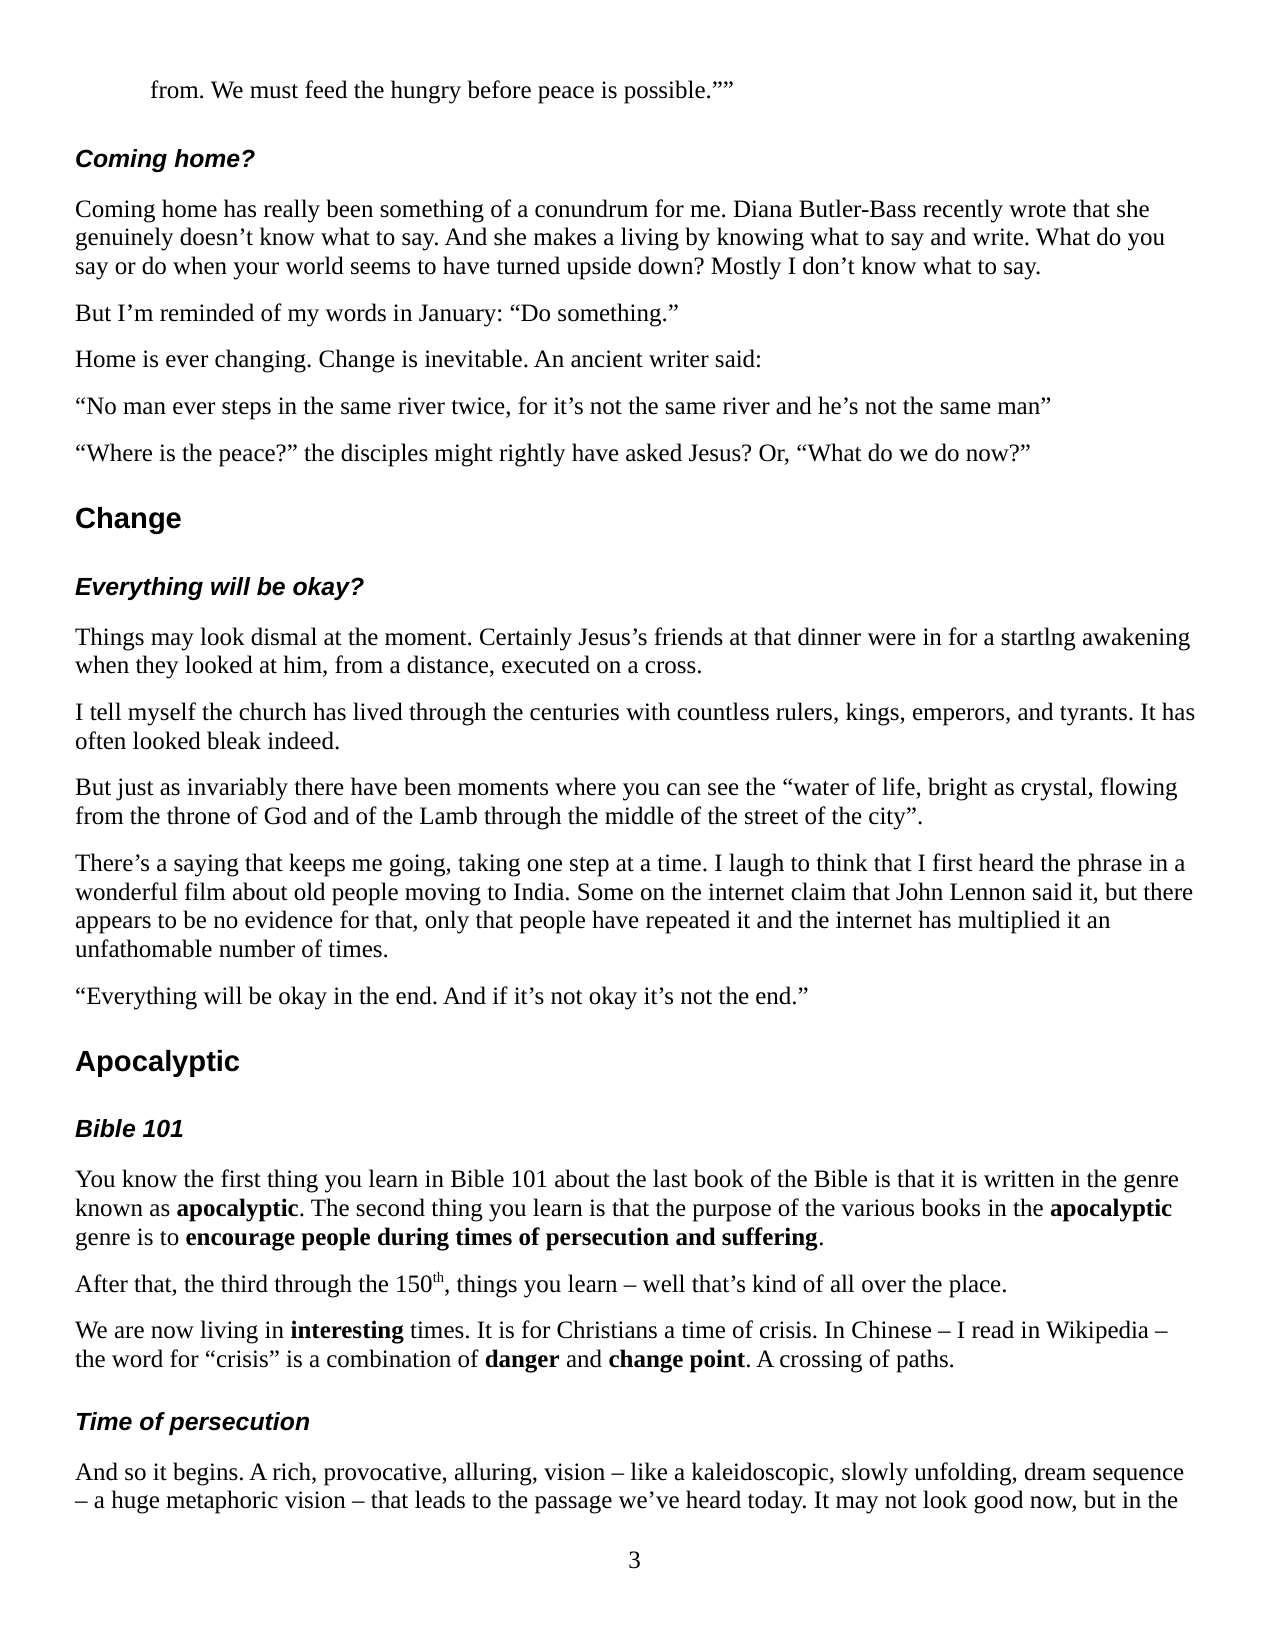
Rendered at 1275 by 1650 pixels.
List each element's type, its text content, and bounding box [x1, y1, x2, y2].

text Things may look dismal at the moment. Certainly Jesus’s friends at that dinner were in for a startlng awakening when they looked at him, from a distance, executed on a cross. [75, 622, 1200, 679]
text Home is ever changing. Change is inevitable. An ancient writer said: [75, 344, 1200, 373]
text But just as invariably there have been moments where you can see the “water of life, bright as crystal, flowing from the throne of God and of the Lamb through the middle of the street of the city”. [75, 772, 1200, 830]
text But I’m reminded of my words in January: “Do something.” [75, 298, 1200, 327]
subtitle Coming home? [75, 144, 1200, 172]
subtitle Everything will be okay? [75, 572, 1200, 600]
text There’s a saying that keeps me going, taking one step at a time. I laugh to think that I first heard the phrase in a wonderful film about old people moving to India. Some on the internet claim that John Lennon said it, but there appears to be no evidence for that, only that people have repeated it and the internet has multiplied it an unfathomable number of times. [75, 848, 1200, 963]
subtitle Change [75, 501, 1200, 534]
text We are now living in interesting times. It is for Christians a time of crisis. In Chinese – I read in Wikipedia – the word for “crisis” is a combination of danger and change point. A crossing of paths. [75, 1315, 1200, 1373]
text from. We must feed the hungry before peace is possible.”” [150, 75, 1200, 104]
subtitle Apocalyptic [75, 1043, 1200, 1077]
text You know the first thing you learn in Bible 101 about the last book of the Bible is that it is written in the genre known as apocalyptic. The second thing you learn is that the purpose of the various books in the apocalyptic genre is to encourage people during times of persecution and suffering. [75, 1164, 1200, 1251]
subtitle Bible 101 [75, 1114, 1200, 1143]
text After that, the third through the 150th, things you learn – well that’s kind of all over the place. [75, 1269, 1200, 1297]
text And so it begins. A rich, provocative, alluring, vision – like a kaleidoscopic, slowly unfolding, dream sequence – a huge metaphoric vision – that leads to the passage we’ve heard today. It may not look good now, but in the [75, 1457, 1200, 1514]
text Coming home has really been something of a conundrum for me. Diana Butler-Bass recently wrote that she genuinely doesn’t know what to say. And she makes a living by knowing what to say and write. What do you say or do when your world seems to have turned upside down? Mostly I don’t know what to say. [75, 194, 1200, 280]
subtitle Time of persecution [75, 1407, 1200, 1435]
text I tell myself the church has lived through the centuries with countless rulers, kings, emperors, and tyrants. It has often looked bleak indeed. [75, 697, 1200, 754]
text “Everything will be okay in the end. And if it’s not okay it’s not the end.” [75, 981, 1200, 1009]
text “No man ever steps in the same river twice, for it’s not the same river and he’s not the same man” [75, 391, 1200, 420]
text “Where is the peace?” the disciples might rightly have asked Jesus? Or, “What do we do now?” [75, 438, 1200, 467]
